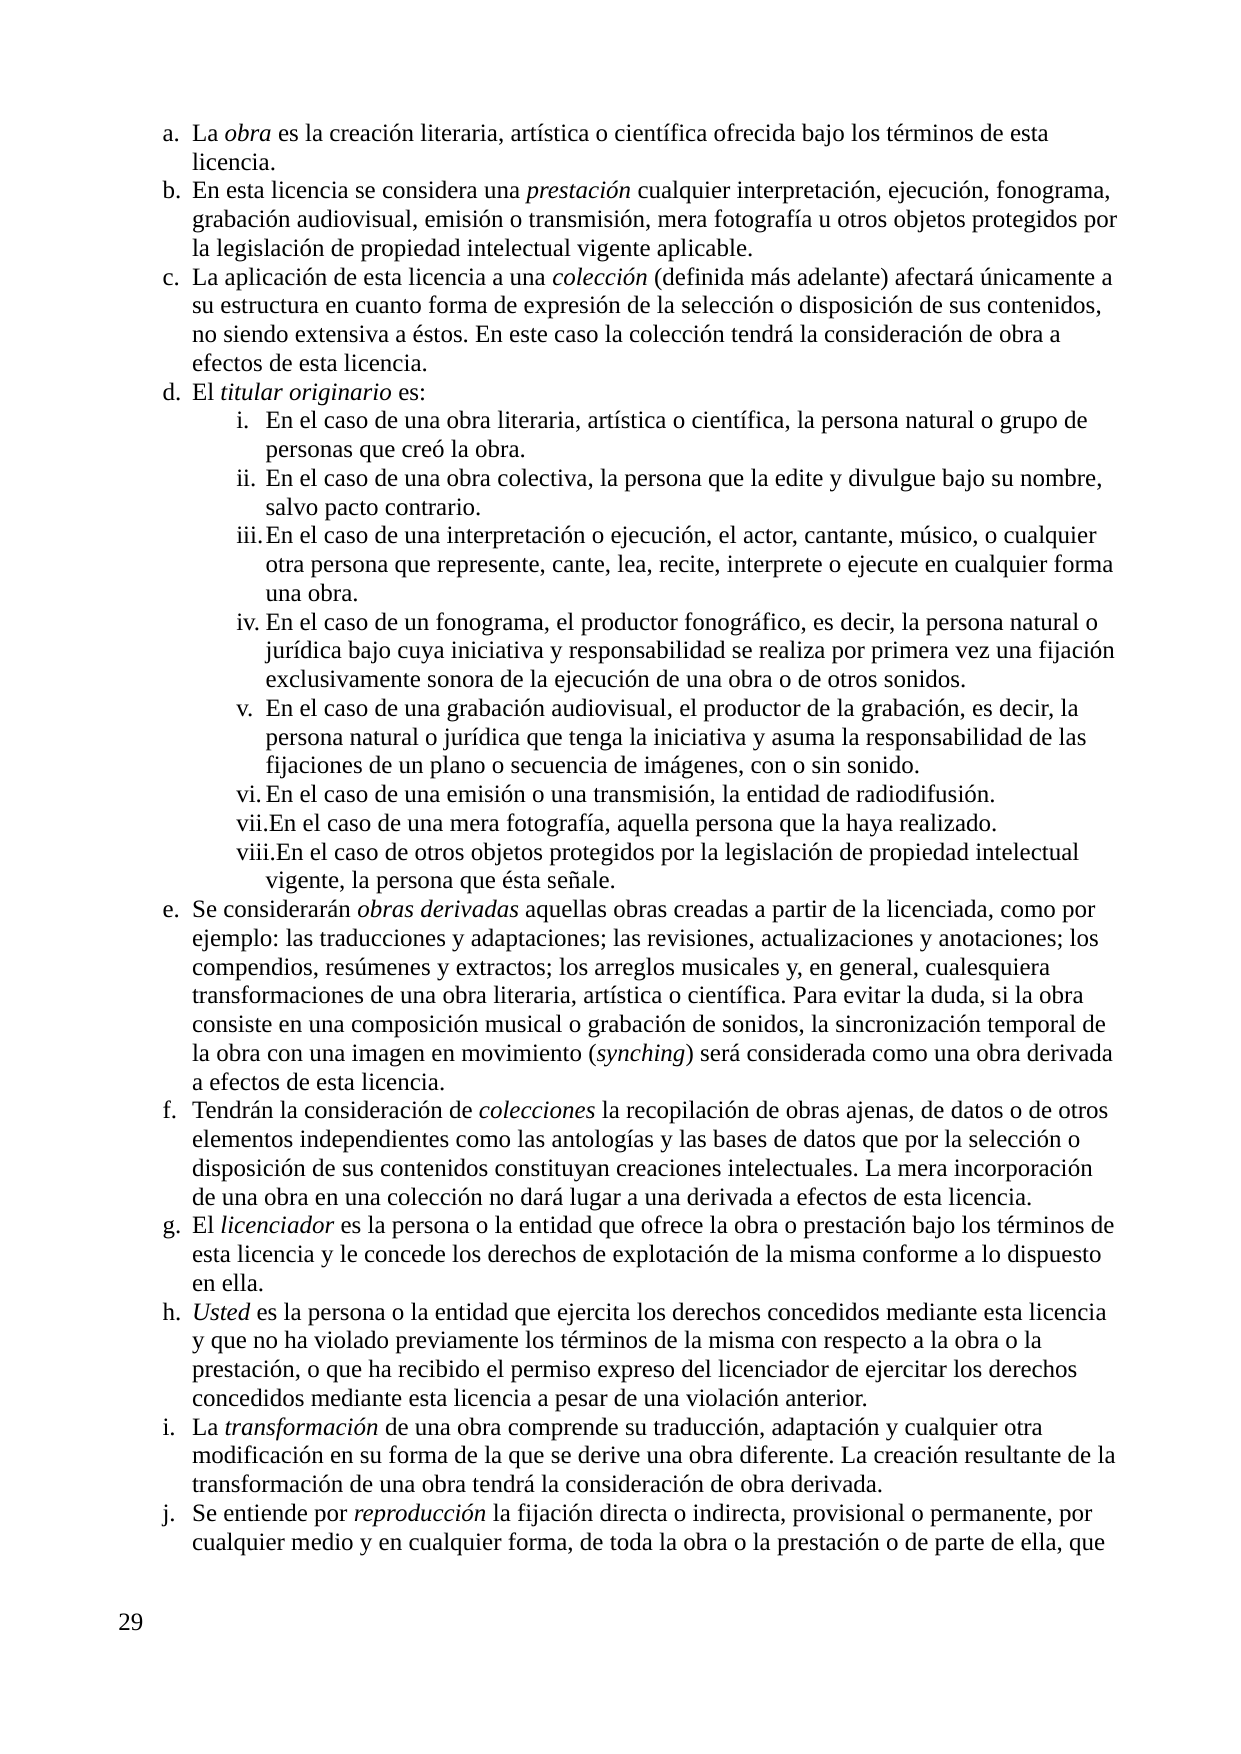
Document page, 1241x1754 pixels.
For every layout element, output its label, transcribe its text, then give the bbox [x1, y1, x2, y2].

list En el caso de un fonograma, el productor fonográfico, es decir, la persona natural o jurídica bajo cuya iniciativa y responsabilidad se realiza por primera vez una fijación exclusivamente sonora de la ejecución de una obra o de otros sonidos. [236, 607, 1122, 693]
list El licenciador es la persona o la entidad que ofrece la obra o prestación bajo los términos de esta licencia y le concede los derechos de explotación de la misma conforme a lo dispuesto en ella. [162, 1211, 1122, 1297]
list Se entiende por reproducción la fijación directa o indirecta, provisional o permanente, por cualquier medio y en cualquier forma, de toda la obra o la prestación o de parte de ella, que [162, 1498, 1122, 1556]
list En el caso de una emisión o una transmisión, la entidad de radiodifusión. [236, 779, 1122, 808]
list En el caso de una interpretación o ejecución, el actor, cantante, músico, o cualquier otra persona que represente, cante, lea, recite, interprete o ejecute en cualquier forma una obra. [236, 521, 1122, 607]
list En el caso de una obra literaria, artística o científica, la persona natural o grupo de personas que creó la obra. [236, 406, 1122, 463]
list Se considerarán obras derivadas aquellas obras creadas a partir de la licenciada, como por ejemplo: las traducciones y adaptaciones; las revisiones, actualizaciones y anotaciones; los compendios, resúmenes y extractos; los arreglos musicales y, en general, cualesquiera transformaciones de una obra literaria, artística o científica. Para evitar la duda, si la obra consiste en una composición musical o grabación de sonidos, la sincronización temporal de la obra con una imagen en movimiento (synching) será considerada como una obra derivada a efectos de esta licencia. [162, 894, 1122, 1096]
list La obra es la creación literaria, artística o científica ofrecida bajo los términos de esta licencia. [162, 118, 1122, 176]
list El titular originario es: [162, 377, 1122, 406]
list Tendrán la consideración de colecciones la recopilación de obras ajenas, de datos o de otros elementos independientes como las antologías y las bases de datos que por la selección o disposición de sus contenidos constituyan creaciones intelectuales. La mera incorporación de una obra en una colección no dará lugar a una derivada a efectos de esta licencia. [162, 1096, 1122, 1211]
list Usted es la persona o la entidad que ejercita los derechos concedidos mediante esta licencia y que no ha violado previamente los términos de la misma con respecto a la obra o la prestación, o que ha recibido el permiso expreso del licenciador de ejercitar los derechos concedidos mediante esta licencia a pesar de una violación anterior. [162, 1297, 1122, 1412]
list La transformación de una obra comprende su traducción, adaptación y cualquier otra modificación en su forma de la que se derive una obra diferente. La creación resultante de la transformación de una obra tendrá la consideración de obra derivada. [162, 1412, 1122, 1498]
list La aplicación de esta licencia a una colección (definida más adelante) afectará únicamente a su estructura en cuanto forma de expresión de la selección o disposición de sus contenidos, no siendo extensiva a éstos. En este caso la colección tendrá la consideración de obra a efectos de esta licencia. [162, 262, 1122, 377]
list En el caso de una obra colectiva, la persona que la edite y divulgue bajo su nombre, salvo pacto contrario. [236, 463, 1122, 521]
list En esta licencia se considera una prestación cualquier interpretación, ejecución, fonograma, grabación audiovisual, emisión o transmisión, mera fotografía u otros objetos protegidos por la legislación de propiedad intelectual vigente aplicable. [162, 176, 1122, 262]
list En el caso de una grabación audiovisual, el productor de la grabación, es decir, la persona natural o jurídica que tenga la iniciativa y asuma la responsabilidad de las fijaciones de un plano o secuencia de imágenes, con o sin sonido. [236, 693, 1122, 779]
list En el caso de una mera fotografía, aquella persona que la haya realizado. [236, 808, 1122, 837]
list En el caso de otros objetos protegidos por la legislación de propiedad intelectual vigente, la persona que ésta señale. [236, 837, 1122, 894]
